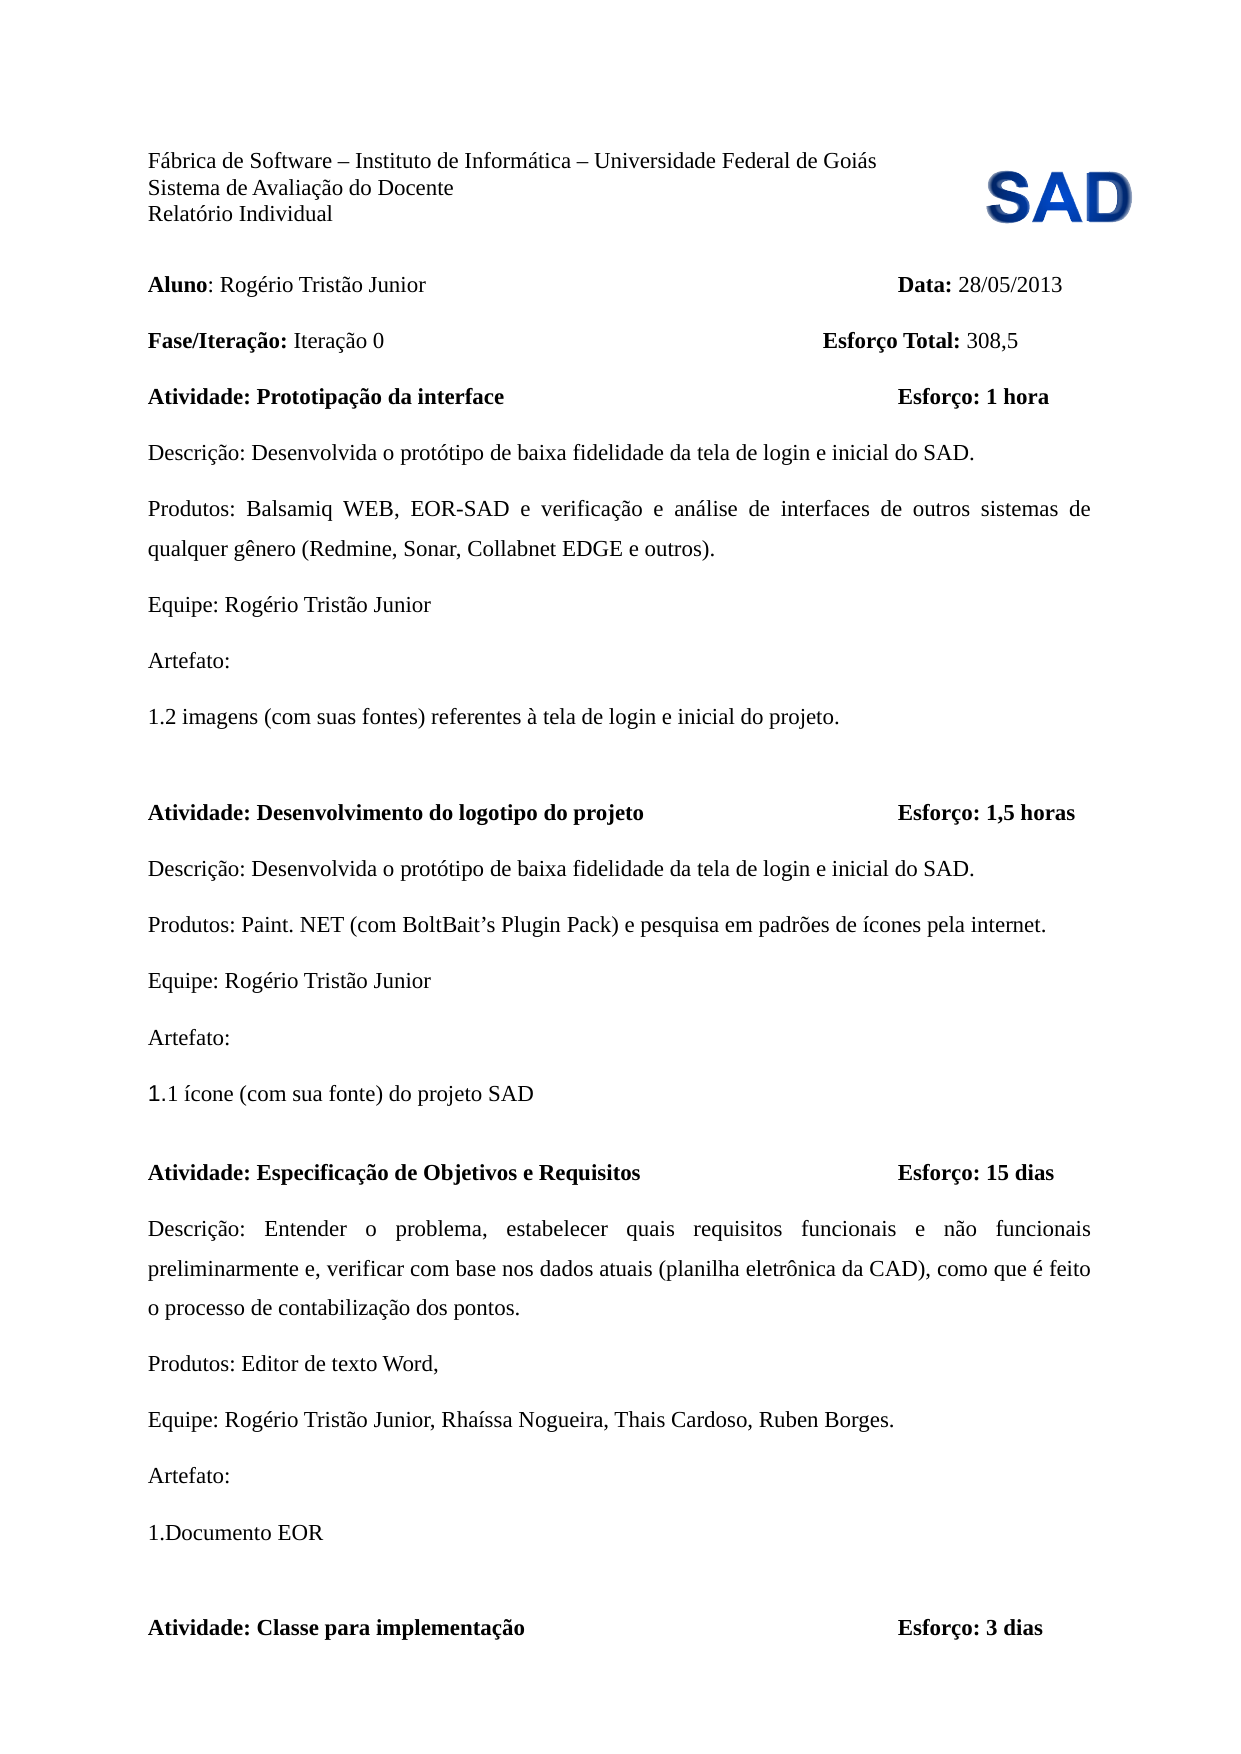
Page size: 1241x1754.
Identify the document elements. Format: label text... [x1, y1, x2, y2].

text Descrição: Entender o problema, estabelecer quais requisitos funcionais e não funcionais preliminarmente e, verificar com base nos dados atuais (planilha eletrônica da CAD), como que é feito o processo de contabilização dos pontos. [148, 1215, 1093, 1320]
text Atividade: Prototipação da interface Esforço: 1 hora [148, 383, 1093, 409]
list 2 imagens (com suas fontes) referentes à tela de login e inicial do projeto. [148, 703, 1093, 730]
text Descrição: Desenvolvida o protótipo de baixa fidelidade da tela de login e inicial do SAD. [148, 855, 1093, 882]
text Artefato: [148, 1024, 1093, 1050]
text Artefato: [148, 647, 1093, 674]
text Fase/Iteração: Iteração 0 Esforço Total: 308,5 [148, 327, 1093, 353]
text Atividade: Especificação de Objetivos e Requisitos Esforço: 15 dias [148, 1159, 1093, 1185]
text Produtos: Balsamiq WEB, EOR-SAD e verificação e análise de interfaces de outros sistemas de qualquer gênero (Redmine, Sonar, Collabnet EDGE e outros). [148, 496, 1093, 561]
text Aluno: Rogério Tristão Junior Data: 28/05/2013 [148, 271, 1093, 297]
text Produtos: Editor de texto Word, [148, 1350, 1093, 1377]
text Equipe: Rogério Tristão Junior [148, 591, 1093, 617]
text Atividade: Classe para implementação Esforço: 3 dias [148, 1614, 1093, 1641]
text Equipe: Rogério Tristão Junior, Rhaíssa Nogueira, Thais Cardoso, Ruben Borges. [148, 1406, 1093, 1433]
text Descrição: Desenvolvida o protótipo de baixa fidelidade da tela de login e inicial do SAD. [148, 439, 1093, 466]
text Atividade: Desenvolvimento do logotipo do projeto Esforço: 1,5 horas [148, 799, 1093, 825]
text Produtos: Paint. NET (com BoltBait’s Plugin Pack) e pesquisa em padrões de ícones pela internet. [148, 911, 1093, 938]
list Documento EOR [148, 1519, 1093, 1545]
text Equipe: Rogério Tristão Junior [148, 967, 1093, 994]
text Artefato: [148, 1462, 1093, 1489]
list 1 ícone (com sua fonte) do projeto SAD [148, 1080, 1093, 1106]
